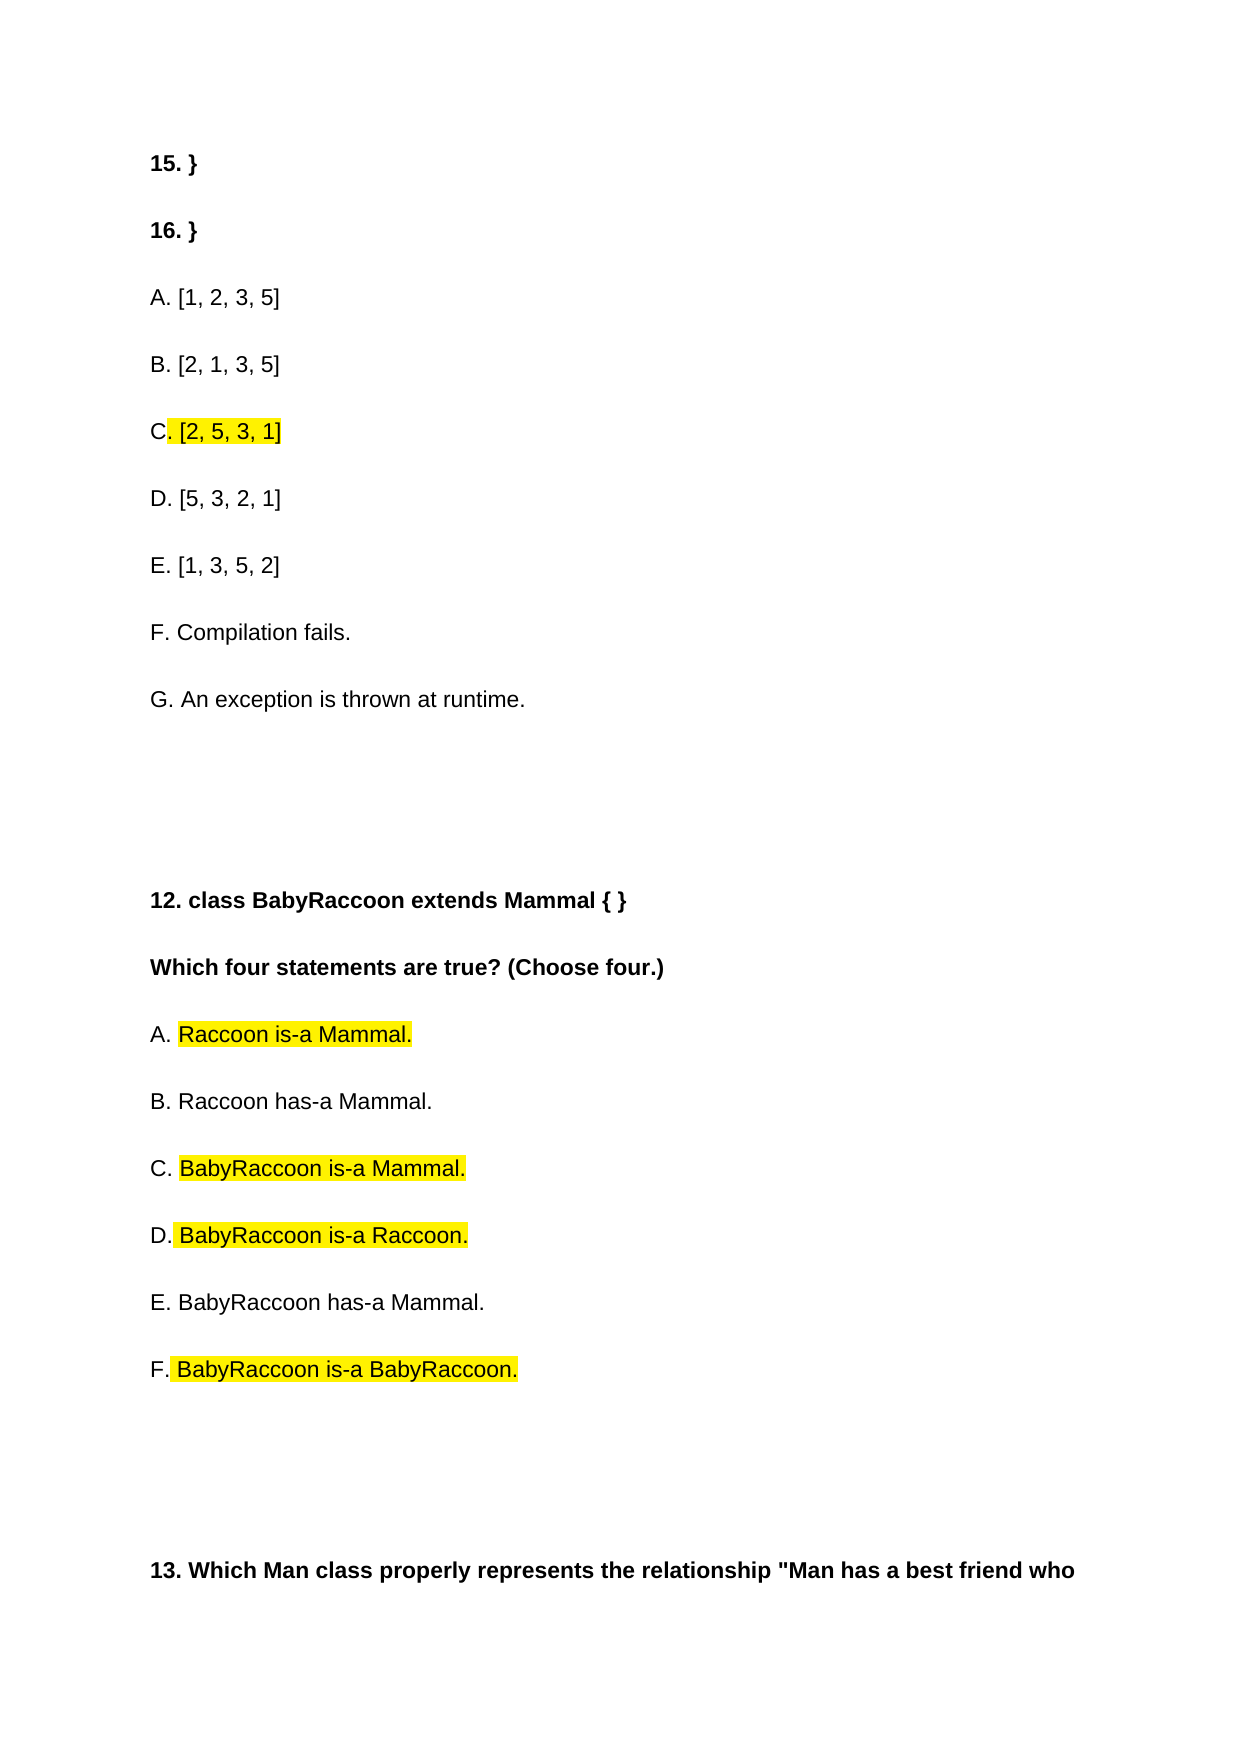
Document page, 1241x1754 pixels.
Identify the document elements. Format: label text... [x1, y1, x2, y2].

text F. BabyRaccoon is-a BabyRaccoon. [150, 1356, 1090, 1382]
text C. BabyRaccoon is-a Mammal. [150, 1155, 1090, 1181]
text G. An exception is thrown at runtime. [150, 686, 1090, 712]
text A. [1, 2, 3, 5] [150, 284, 1090, 310]
text B. [2, 1, 3, 5] [150, 351, 1090, 377]
text 12. class BabyRaccoon extends Mammal { } [150, 887, 1090, 913]
text Which four statements are true? (Choose four.) [150, 954, 1090, 980]
text 13. Which Man class properly represents the relationship "Man has a best friend who [150, 1557, 1090, 1583]
text A. Raccoon is-a Mammal. [150, 1021, 1090, 1047]
text E. [1, 3, 5, 2] [150, 552, 1090, 578]
text B. Raccoon has-a Mammal. [150, 1088, 1090, 1114]
text 16. } [150, 217, 1090, 243]
text C. [2, 5, 3, 1] [150, 418, 1090, 444]
text D. BabyRaccoon is-a Raccoon. [150, 1222, 1090, 1248]
text E. BabyRaccoon has-a Mammal. [150, 1289, 1090, 1315]
text 15. } [150, 150, 1090, 176]
text F. Compilation fails. [150, 619, 1090, 645]
text D. [5, 3, 2, 1] [150, 485, 1090, 511]
